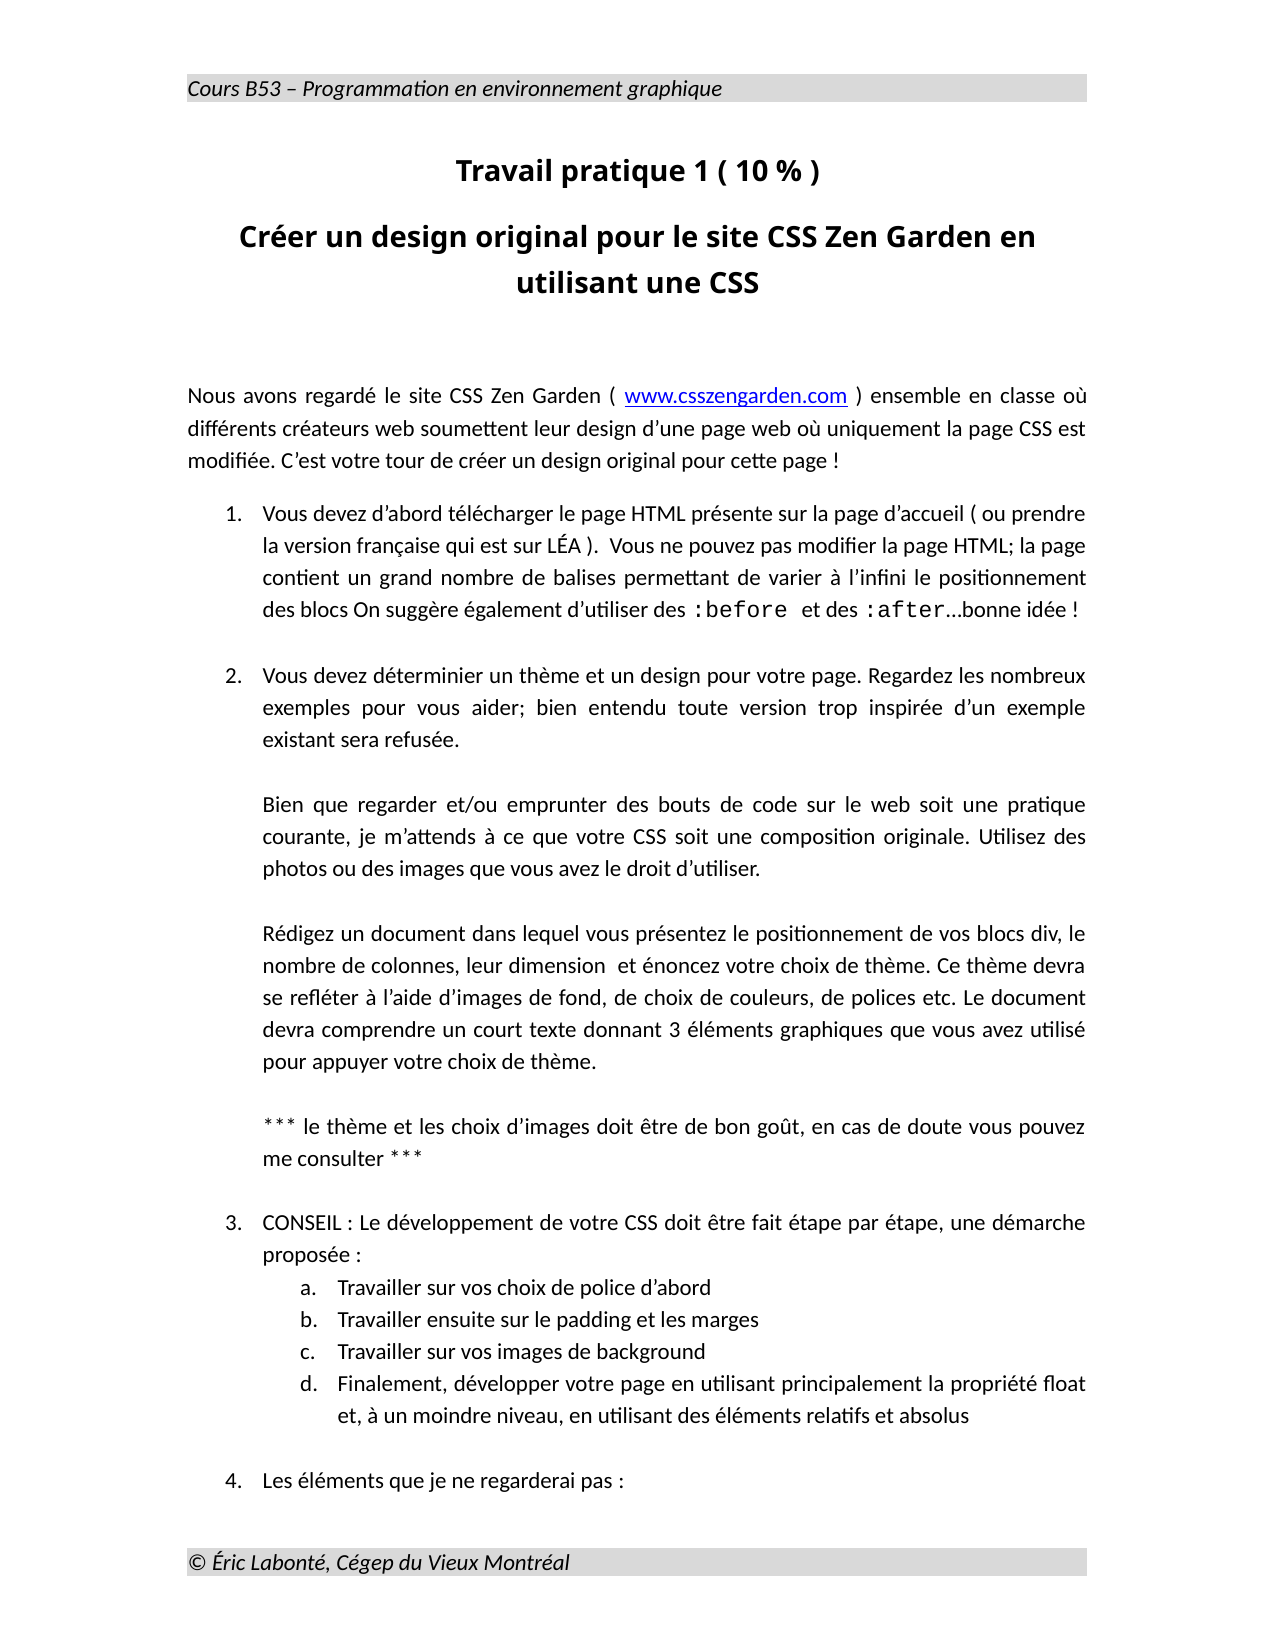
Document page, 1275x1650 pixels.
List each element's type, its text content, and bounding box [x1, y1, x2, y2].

list Les éléments que je ne regarderai pas : [225, 1466, 1087, 1494]
list Finalement, développer votre page en utilisant principalement la propriété float et, à un moindre niveau, en utilisant des éléments relatifs et absolus [300, 1369, 1087, 1429]
list Travailler ensuite sur le padding et les marges [300, 1305, 1087, 1333]
list CONSEIL : Le développement de votre CSS doit être fait étape par étape, une démarche proposée : [225, 1208, 1087, 1269]
list Bien que regarder et/ou emprunter des bouts de code sur le web soit une pratique courante, je m’attends à ce que votre CSS soit une composition originale. Utilisez des photos ou des images que vous avez le droit d’utiliser. [262, 790, 1087, 882]
list Travailler sur vos images de background [300, 1337, 1087, 1365]
list *** le thème et les choix d’images doit être de bon goût, en cas de doute vous pouvez me consulter *** [262, 1112, 1087, 1172]
list Travailler sur vos choix de police d’abord [300, 1273, 1087, 1301]
text Travail pratique 1 ( 10 % ) [187, 150, 1087, 190]
list Vous devez d’abord télécharger le page HTML présente sur la page d’accueil ( ou prendre la version française qui est sur LÉA ). Vous ne pouvez pas modifier la page HTML; la page contient un grand nombre de balises permettant de varier à l’infini le positionnement des blocs On suggère également d’utiliser des :before et des :after…bonne idée ! [225, 499, 1087, 625]
text Nous avons regardé le site CSS Zen Garden ( www.csszengarden.com ) ensemble en classe où différents créateurs web soumettent leur design d’une page web où uniquement la page CSS est modifiée. C’est votre tour de créer un design original pour cette page ! [187, 382, 1087, 474]
list Rédigez un document dans lequel vous présentez le positionnement de vos blocs div, le nombre de colonnes, leur dimension et énoncez votre choix de thème. Ce thème devra se refléter à l’aide d’images de fond, de choix de couleurs, de polices etc. Le document devra comprendre un court texte donnant 3 éléments graphiques que vous avez utilisé pour appuyer votre choix de thème. [262, 919, 1087, 1076]
list Vous devez déterminier un thème et un design pour votre page. Regardez les nombreux exemples pour vous aider; bien entendu toute version trop inspirée d’un exemple existant sera refusée. [225, 661, 1087, 754]
text Créer un design original pour le site CSS Zen Garden en utilisant une CSS [187, 216, 1087, 302]
